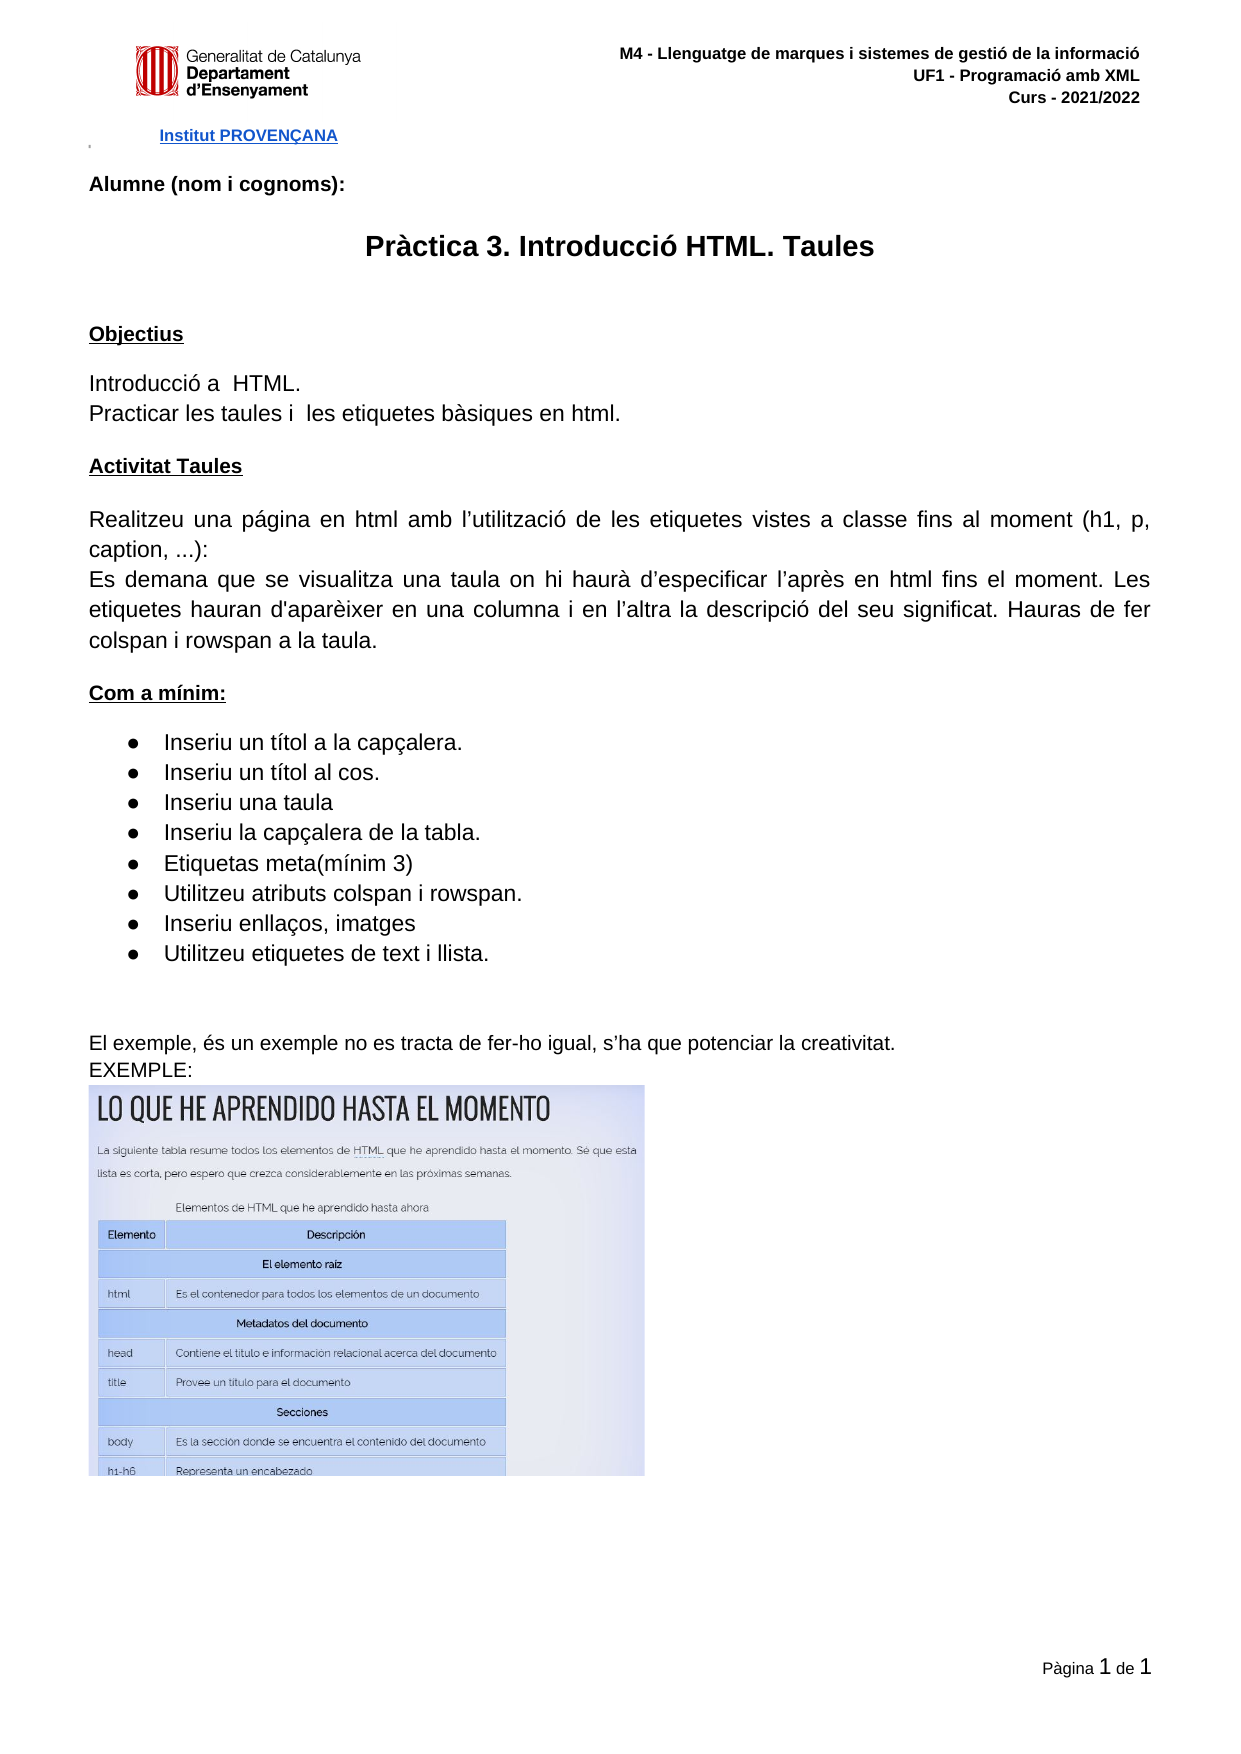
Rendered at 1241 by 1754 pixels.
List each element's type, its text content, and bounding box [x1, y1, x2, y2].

text Alumne (nom i cognoms): [88, 171, 1152, 195]
text Es demana que se visualitza una taula on hi haurà d’especificar l’après en html fins el moment. Les etiquetes hauran d'aparèixer en una columna i en l’altra la descripció del seu significat. Hauras de fer colspan i rowspan a la taula. [88, 566, 1152, 653]
list Inseriu enllaços, imatges [126, 910, 1152, 936]
list Utilitzeu etiquetes de text i llista. [126, 940, 1152, 966]
subtitle Pràctica 3. Introducció HTML. Taules [88, 229, 1152, 262]
text Realitzeu una página en html amb l’utilització de les etiquetes vistes a classe fins al moment (h1, p, caption, ...): [88, 506, 1152, 562]
text El exemple, és un exemple no es tracta de fer-ho igual, s’ha que potenciar la creativitat. [88, 1031, 1152, 1055]
list Utilitzeu atributs colspan i rowspan. [126, 880, 1152, 906]
text Objectius [88, 322, 1152, 346]
list Inseriu un títol al cos. [126, 759, 1152, 785]
picture [88, 1085, 645, 1476]
text Activitat Taules [88, 454, 1152, 478]
text Introducció a HTML. [88, 370, 1152, 396]
list Inseriu un títol a la capçalera. [126, 729, 1152, 755]
picture [99, 22, 397, 122]
list Inseriu una taula [126, 789, 1152, 815]
text EXEMPLE: [88, 1058, 1152, 1082]
list Etiquetas meta(mínim 3) [126, 849, 1152, 876]
list Inseriu la capçalera de la tabla. [126, 819, 1152, 846]
text Practicar les taules i les etiquetes bàsiques en html. [88, 400, 1152, 426]
text Com a mínim: [88, 681, 1152, 705]
